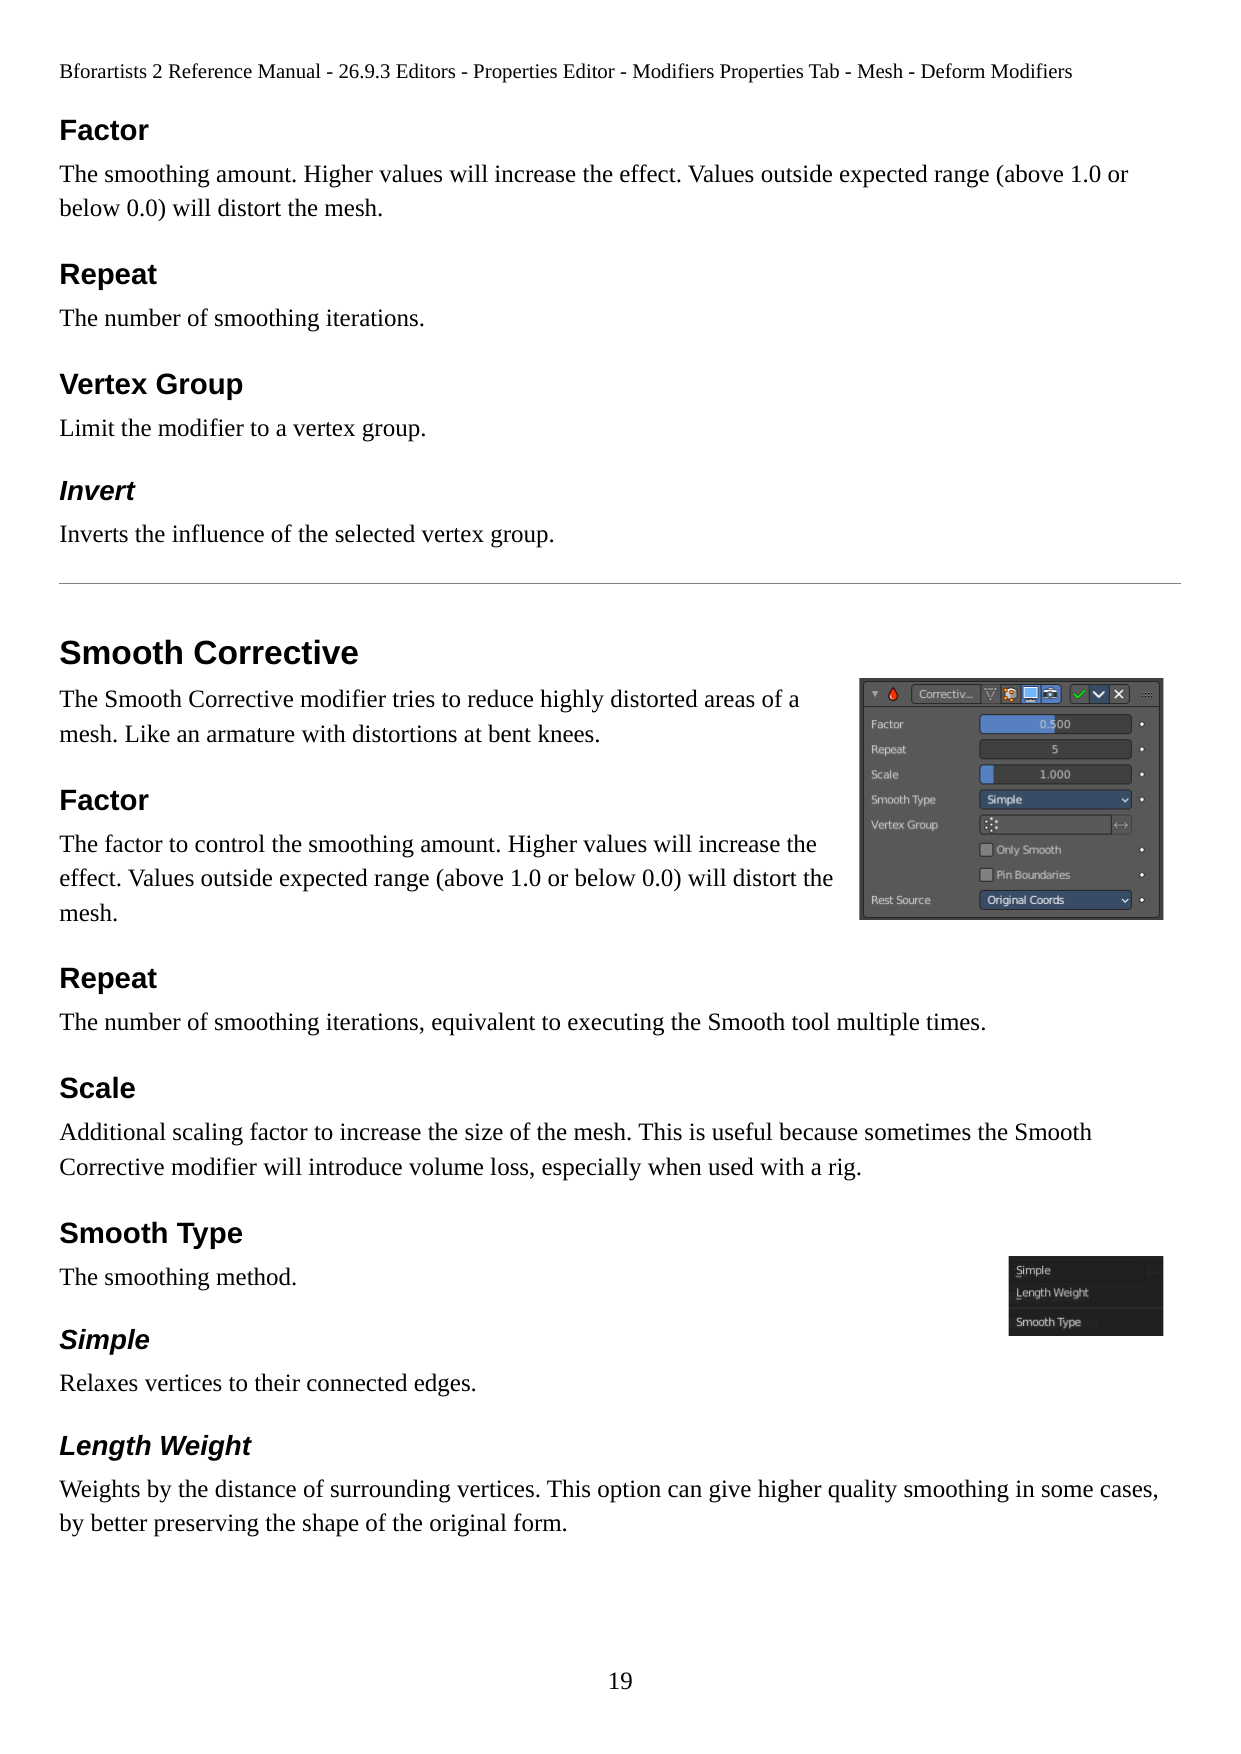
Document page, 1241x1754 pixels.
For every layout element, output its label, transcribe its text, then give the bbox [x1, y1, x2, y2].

text Limit the modifier to a vertex group. [59, 413, 1181, 442]
text The smoothing method. [59, 1262, 1008, 1291]
text The smoothing amount. Higher values will increase the effect. Values outside expected range (above 1.0 or below 0.0) will distort the mesh. [59, 159, 1181, 222]
text Inverts the influence of the selected vertex group. [59, 519, 1181, 548]
subtitle Simple [59, 1323, 1181, 1355]
subtitle Smooth Corrective [59, 633, 1181, 672]
text [1164, 1262, 1181, 1291]
text The Smooth Corrective modifier tries to reduce highly distorted areas of a mesh. Like an armature with distortions at bent knees. [59, 684, 859, 747]
text The factor to control the smoothing amount. Higher values will increase the effect. Values outside expected range (above 1.0 or below 0.0) will distort the mesh. [59, 829, 1181, 926]
text Relaxes vertices to their connected edges. [59, 1368, 1181, 1396]
subtitle Length Weight [59, 1429, 1181, 1461]
subtitle Smooth Type [59, 1216, 1181, 1249]
subtitle Repeat [59, 257, 1181, 291]
picture [859, 678, 1164, 920]
subtitle Scale [59, 1071, 1181, 1105]
text Additional scaling factor to increase the size of the mesh. This is useful because sometimes the Smooth Corrective modifier will introduce volume loss, especially when used with a rig. [59, 1117, 1181, 1181]
text Weights by the distance of surrounding vertices. This option can give higher quality smoothing in some cases, by better preserving the shape of the original form. [59, 1474, 1181, 1537]
subtitle [1164, 782, 1181, 816]
subtitle Repeat [59, 961, 1181, 995]
subtitle Factor [59, 782, 859, 816]
subtitle Invert [59, 475, 1181, 507]
subtitle Vertex Group [59, 367, 1181, 401]
picture [1008, 1256, 1164, 1336]
text The number of smoothing iterations, equivalent to executing the Smooth tool multiple times. [59, 1007, 1181, 1036]
subtitle Factor [59, 113, 1181, 146]
text The number of smoothing iterations. [59, 303, 1181, 332]
